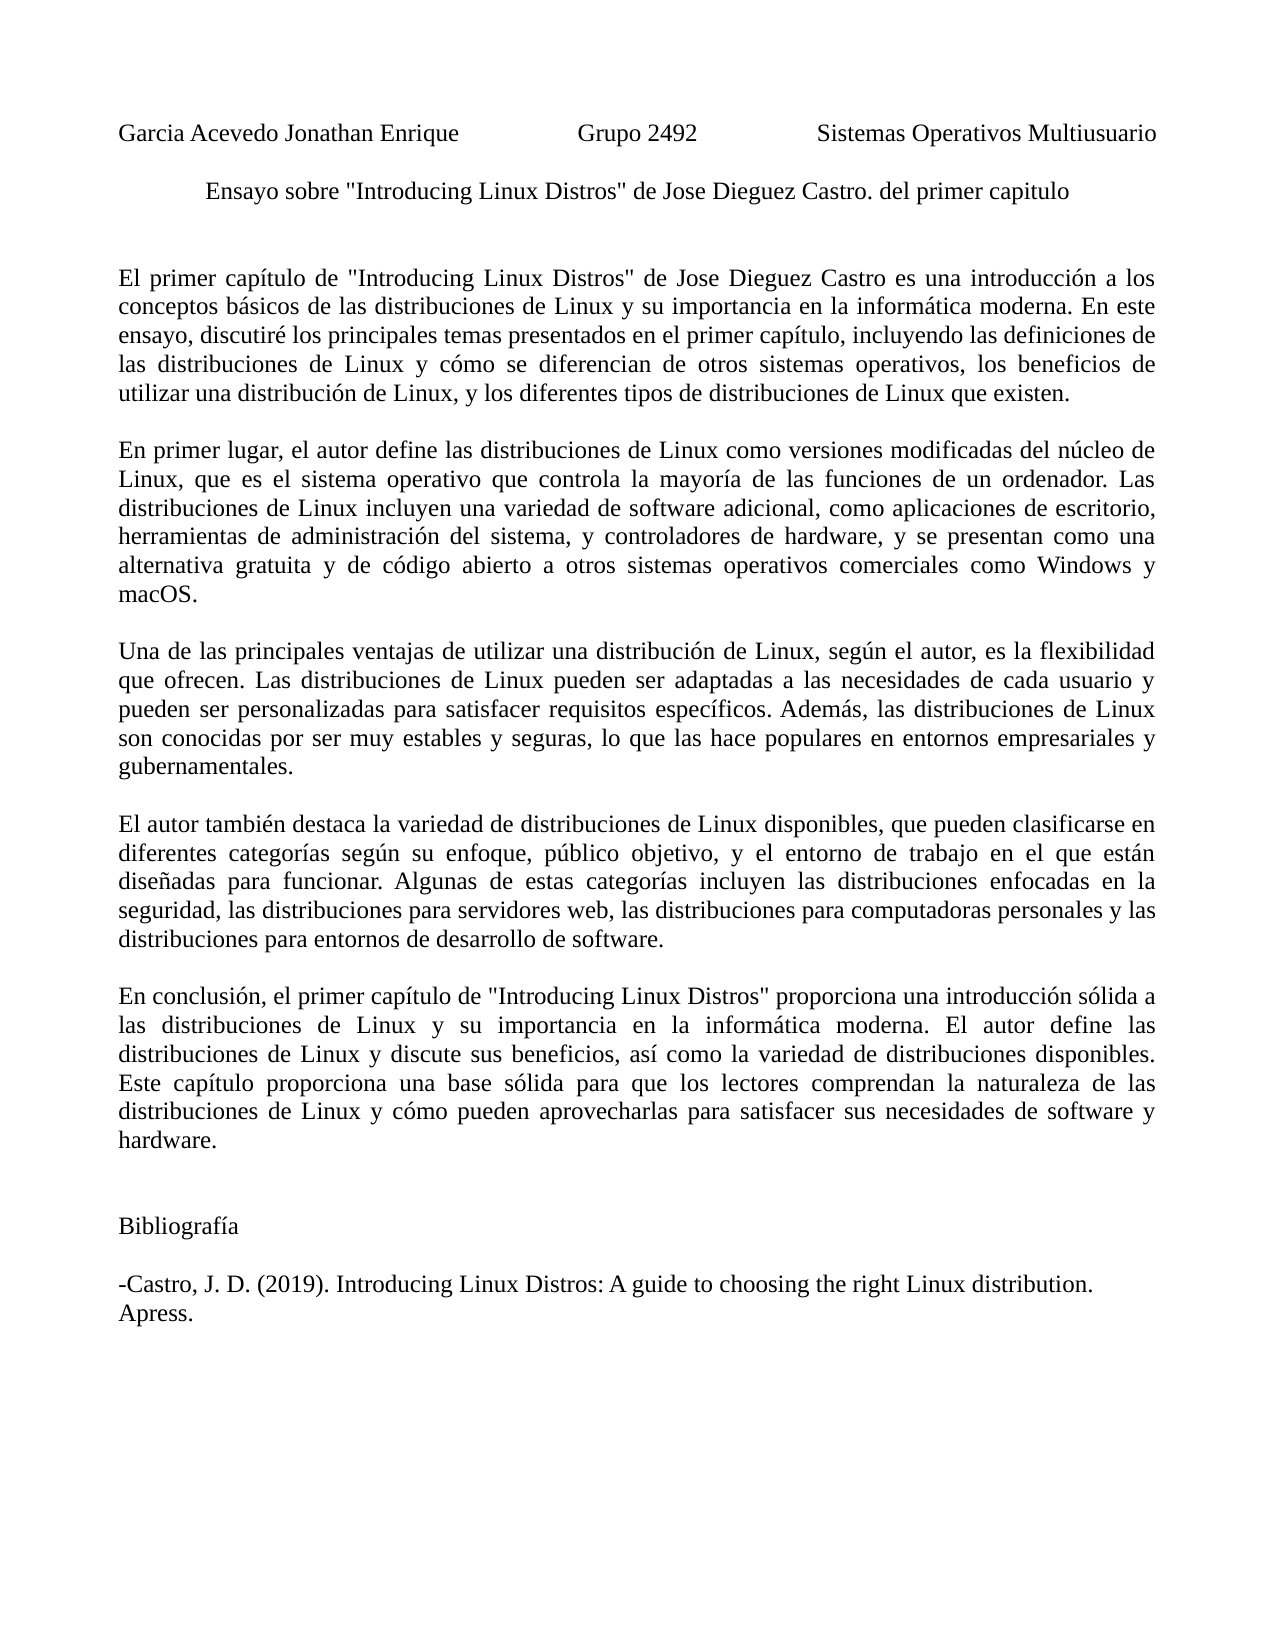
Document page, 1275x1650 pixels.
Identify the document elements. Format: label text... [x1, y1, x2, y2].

text Una de las principales ventajas de utilizar una distribución de Linux, según el autor, es la flexibilidad que ofrecen. Las distribuciones de Linux pueden ser adaptadas a las necesidades de cada usuario y pueden ser personalizadas para satisfacer requisitos específicos. Además, las distribuciones de Linux son conocidas por ser muy estables y seguras, lo que las hace populares en entornos empresariales y gubernamentales. [118, 636, 1157, 780]
text El primer capítulo de "Introducing Linux Distros" de Jose Dieguez Castro es una introducción a los conceptos básicos de las distribuciones de Linux y su importancia en la informática moderna. En este ensayo, discutiré los principales temas presentados en el primer capítulo, incluyendo las definiciones de las distribuciones de Linux y cómo se diferencian de otros sistemas operativos, los beneficios de utilizar una distribución de Linux, y los diferentes tipos de distribuciones de Linux que existen. [118, 263, 1157, 406]
text -Castro, J. D. (2019). Introducing Linux Distros: A guide to choosing the right Linux distribution. Apress. [118, 1269, 1157, 1326]
text Bibliografía [118, 1211, 1157, 1240]
text Ensayo sobre "Introducing Linux Distros" de Jose Dieguez Castro. del primer capitulo [118, 176, 1157, 205]
text En conclusión, el primer capítulo de "Introducing Linux Distros" proporciona una introducción sólida a las distribuciones de Linux y su importancia en la informática moderna. El autor define las distribuciones de Linux y discute sus beneficios, así como la variedad de distribuciones disponibles. Este capítulo proporciona una base sólida para que los lectores comprendan la naturaleza de las distribuciones de Linux y cómo pueden aprovecharlas para satisfacer sus necesidades de software y hardware. [118, 981, 1157, 1154]
text En primer lugar, el autor define las distribuciones de Linux como versiones modificadas del núcleo de Linux, que es el sistema operativo que controla la mayoría de las funciones de un ordenador. Las distribuciones de Linux incluyen una variedad de software adicional, como aplicaciones de escritorio, herramientas de administración del sistema, y controladores de hardware, y se presentan como una alternativa gratuita y de código abierto a otros sistemas operativos comerciales como Windows y macOS. [118, 435, 1157, 608]
text El autor también destaca la variedad de distribuciones de Linux disponibles, que pueden clasificarse en diferentes categorías según su enfoque, público objetivo, y el entorno de trabajo en el que están diseñadas para funcionar. Algunas de estas categorías incluyen las distribuciones enfocadas en la seguridad, las distribuciones para servidores web, las distribuciones para computadoras personales y las distribuciones para entornos de desarrollo de software. [118, 809, 1157, 953]
